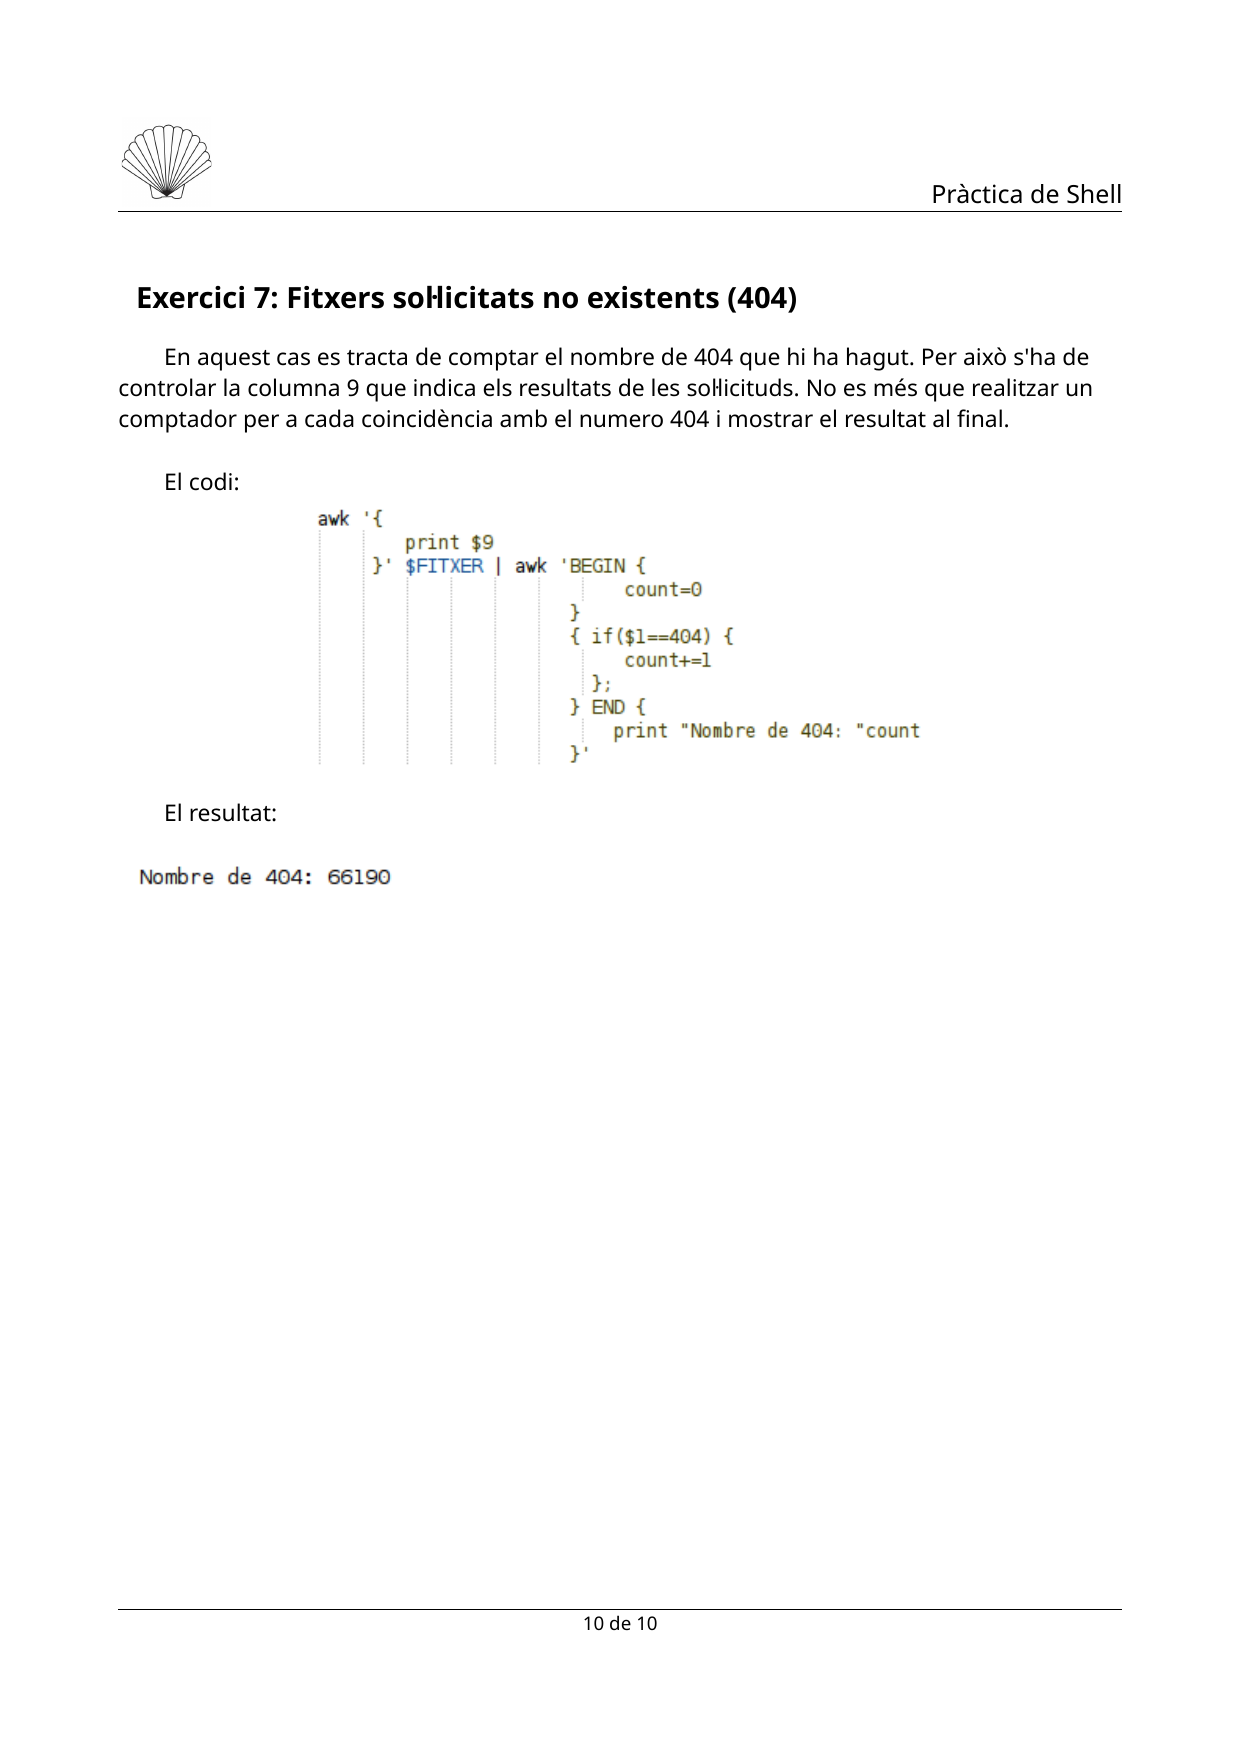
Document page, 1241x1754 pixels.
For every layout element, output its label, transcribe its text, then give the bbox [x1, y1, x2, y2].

text El codi: [118, 466, 1122, 497]
picture [121, 117, 212, 207]
subtitle Exercici 7: Fitxers sol·licitats no existents (404) [136, 277, 1122, 317]
picture [138, 859, 401, 897]
picture [313, 507, 927, 766]
text El resultat: [118, 797, 1122, 828]
text En aquest cas es tracta de comptar el nombre de 404 que hi ha hagut. Per això s'ha de controlar la columna 9 que indica els resultats de les sol·licituds. No es més que realitzar un comptador per a cada coincidència amb el numero 404 i mostrar el resultat al final. [118, 341, 1122, 434]
